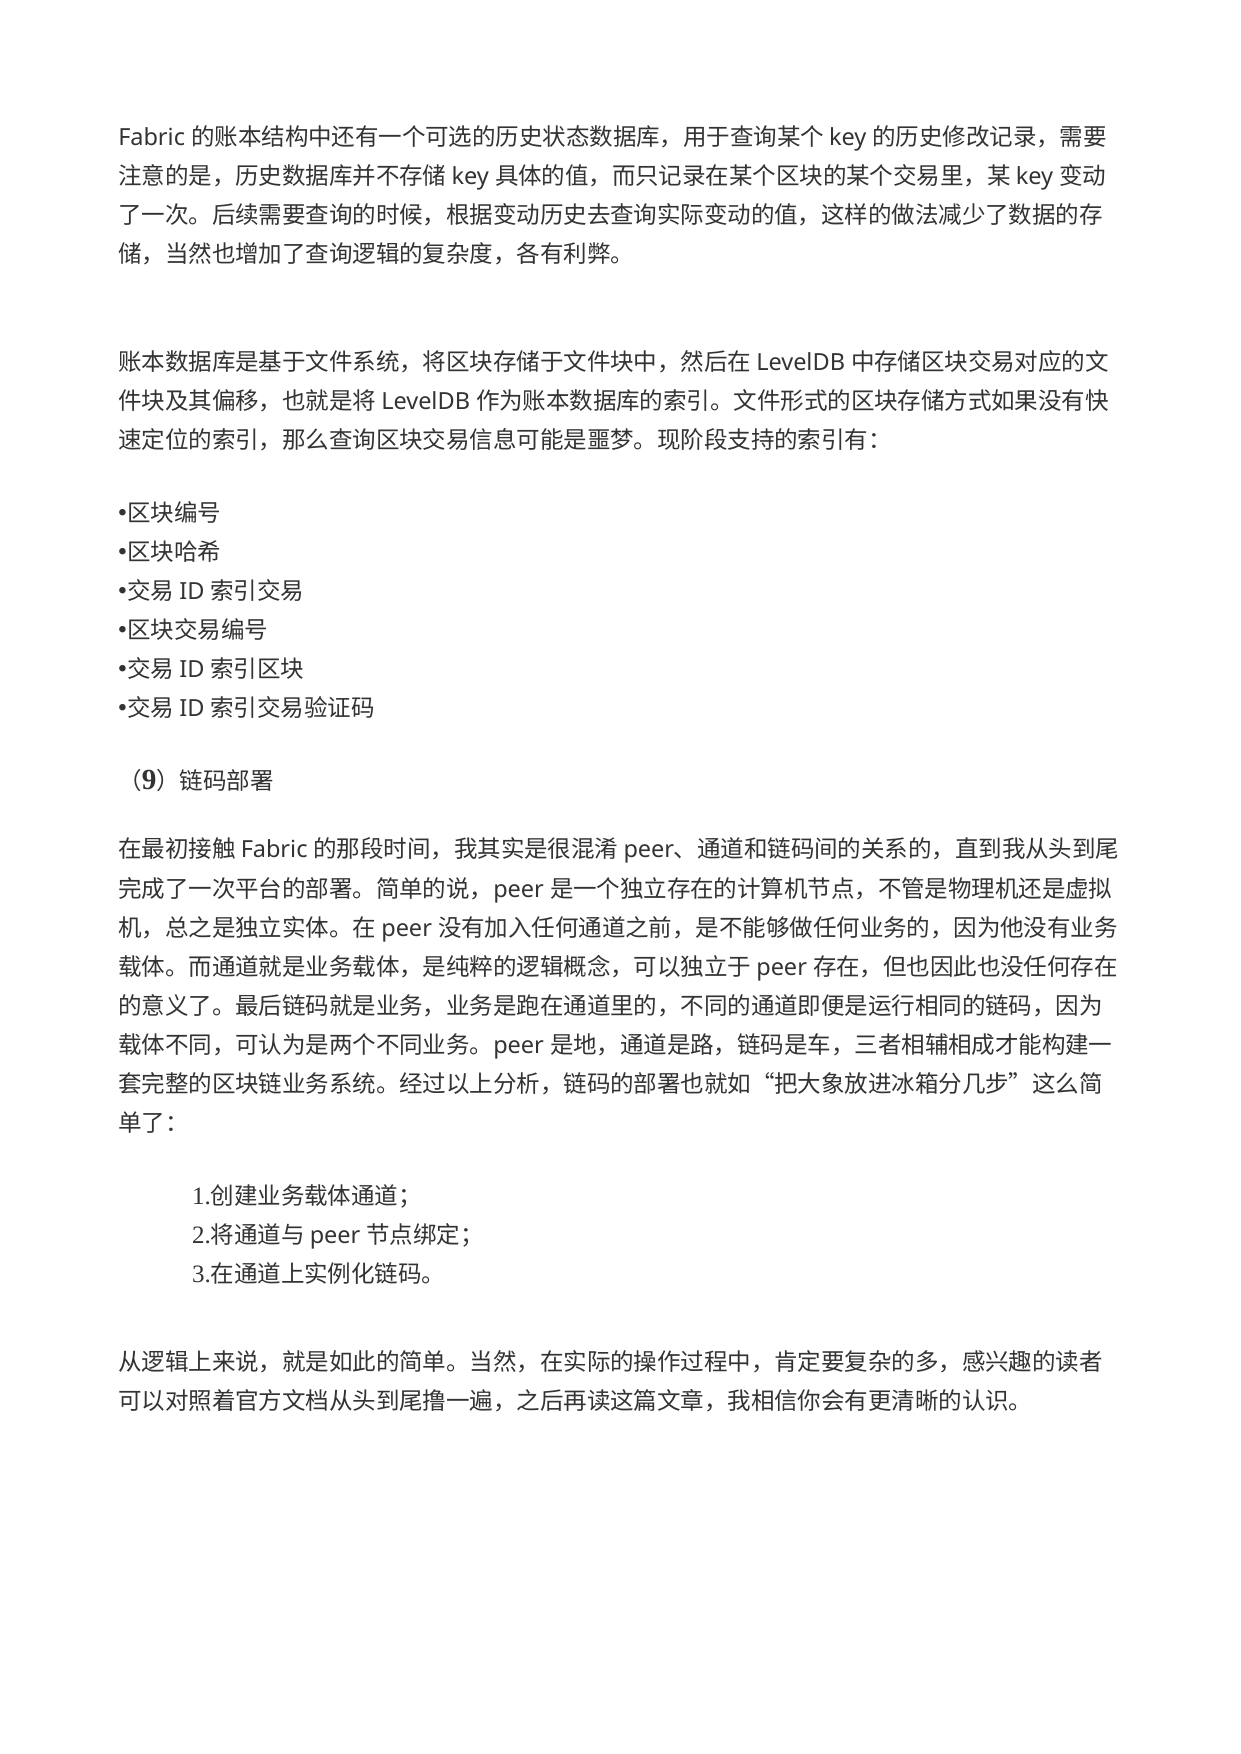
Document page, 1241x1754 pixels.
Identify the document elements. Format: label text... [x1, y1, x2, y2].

text 在最初接触 Fabric 的那段时间，我其实是很混淆 peer、通道和链码间的关系的，直到我从头到尾完成了一次平台的部署。简单的说，peer 是一个独立存在的计算机节点，不管是物理机还是虚拟机，总之是独立实体。在 peer 没有加入任何通道之前，是不能够做任何业务的，因为他没有业务载体。而通道就是业务载体，是纯粹的逻辑概念，可以独立于 peer 存在，但也因此也没任何存在的意义了。最后链码就是业务，业务是跑在通道里的，不同的通道即便是运行相同的链码，因为载体不同，可认为是两个不同业务。peer 是地，通道是路，链码是车，三者相辅相成才能构建一套完整的区块链业务系统。经过以上分析，链码的部署也就如“把大象放进冰箱分几步”这么简单了： [118, 831, 1122, 1138]
list 区块编号 [118, 494, 1122, 528]
list 交易 ID 索引交易 [118, 572, 1122, 606]
list 区块交易编号 [118, 611, 1122, 645]
list 在通道上实例化链码。 [118, 1255, 1122, 1289]
list 创建业务载体通道； [118, 1177, 1122, 1211]
subtitle （9）链码部署 [118, 762, 1122, 796]
list 将通道与 peer 节点绑定； [118, 1216, 1122, 1250]
list 交易 ID 索引交易验证码 [118, 689, 1122, 724]
text 从逻辑上来说，就是如此的简单。当然，在实际的操作过程中，肯定要复杂的多，感兴趣的读者可以对照着官方文档从头到尾撸一遍，之后再读这篇文章，我相信你会有更清晰的认识。 [118, 1343, 1122, 1416]
list 区块哈希 [118, 533, 1122, 567]
text 账本数据库是基于文件系统，将区块存储于文件块中，然后在 LevelDB 中存储区块交易对应的文件块及其偏移，也就是将 LevelDB 作为账本数据库的索引。文件形式的区块存储方式如果没有快速定位的索引，那么查询区块交易信息可能是噩梦。现阶段支持的索引有： [118, 343, 1122, 455]
list 交易 ID 索引区块 [118, 650, 1122, 684]
text Fabric 的账本结构中还有一个可选的历史状态数据库，用于查询某个 key 的历史修改记录，需要注意的是，历史数据库并不存储 key 具体的值，而只记录在某个区块的某个交易里，某 key 变动了一次。后续需要查询的时候，根据变动历史去查询实际变动的值，这样的做法减少了数据的存储，当然也增加了查询逻辑的复杂度，各有利弊。 [118, 118, 1122, 269]
